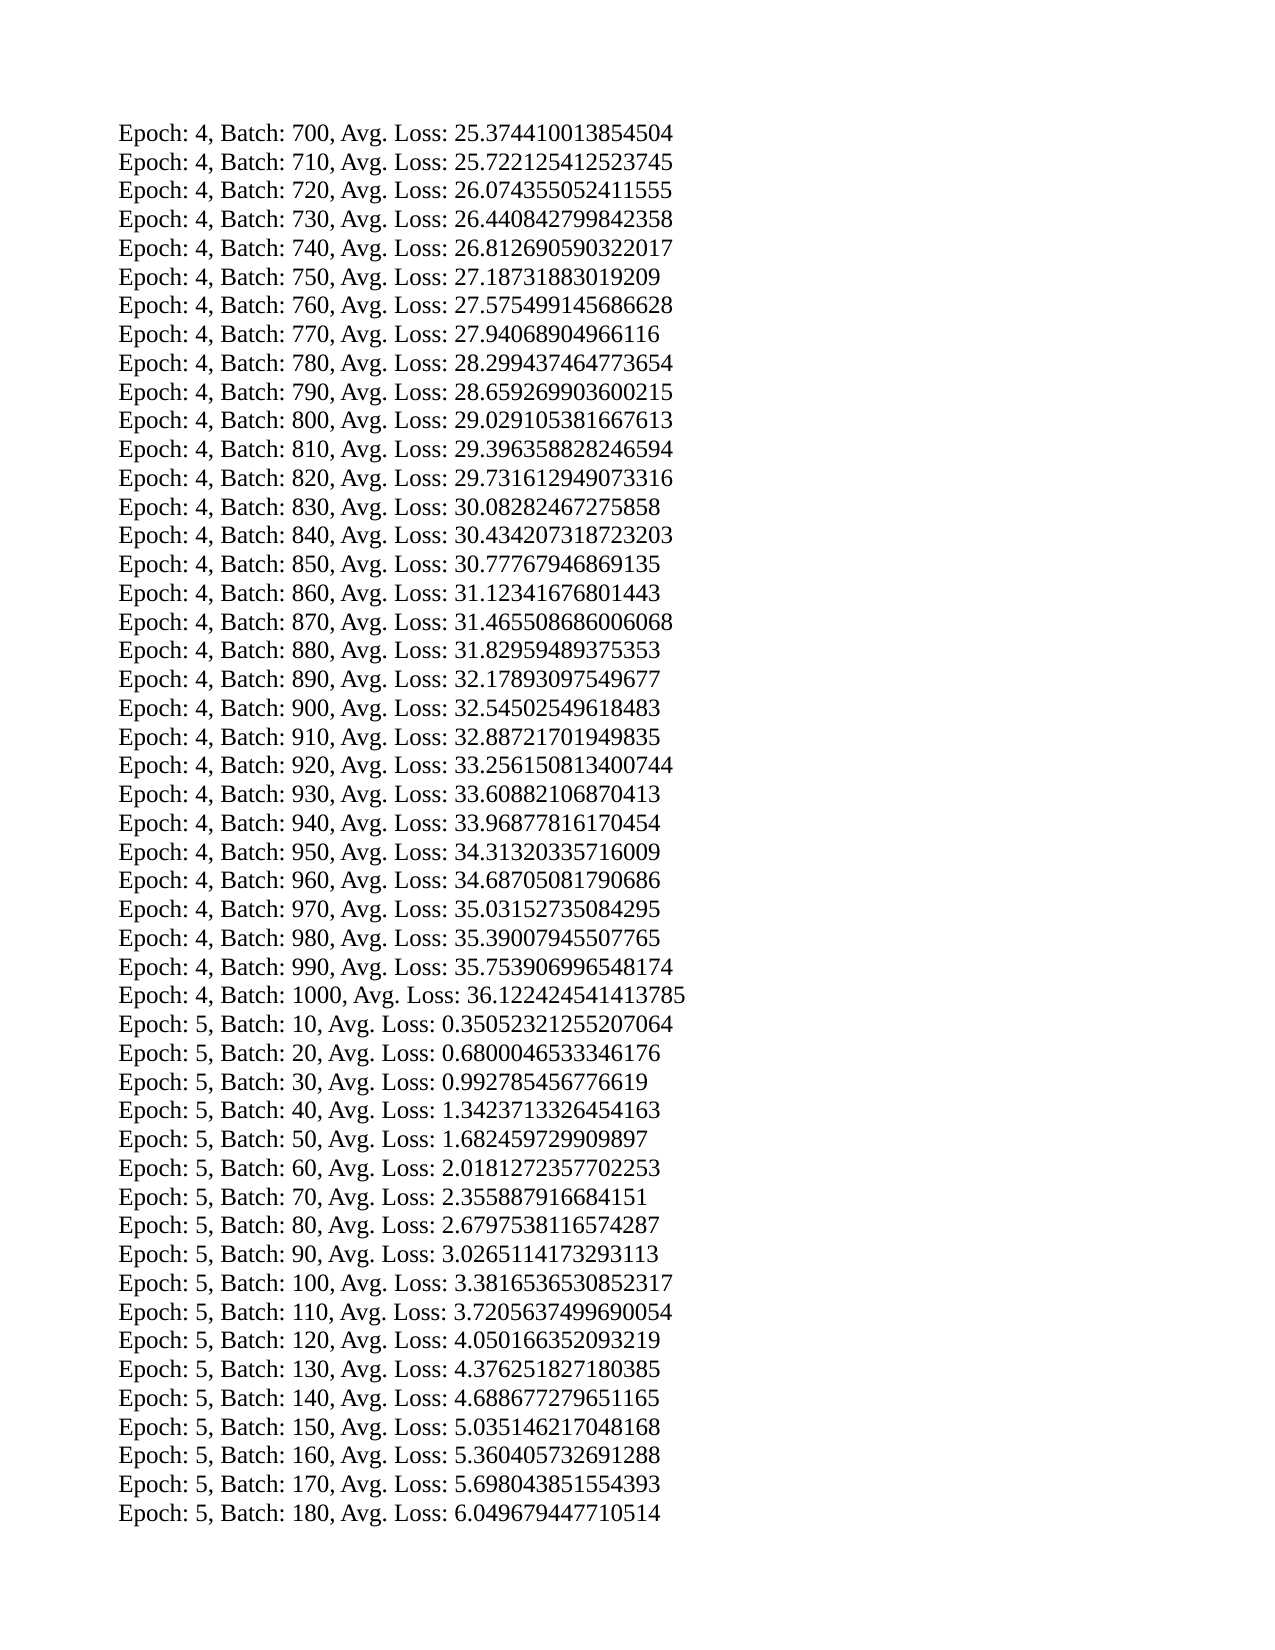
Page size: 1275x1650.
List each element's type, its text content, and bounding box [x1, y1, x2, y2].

text Epoch: 4, Batch: 790, Avg. Loss: 28.659269903600215 [118, 377, 1157, 406]
text Epoch: 4, Batch: 990, Avg. Loss: 35.753906996548174 [118, 952, 1157, 981]
text Epoch: 4, Batch: 970, Avg. Loss: 35.03152735084295 [118, 894, 1157, 923]
text Epoch: 5, Batch: 30, Avg. Loss: 0.992785456776619 [118, 1067, 1157, 1096]
text Epoch: 5, Batch: 50, Avg. Loss: 1.682459729909897 [118, 1124, 1157, 1153]
text Epoch: 4, Batch: 940, Avg. Loss: 33.96877816170454 [118, 808, 1157, 837]
text Epoch: 4, Batch: 720, Avg. Loss: 26.074355052411555 [118, 176, 1157, 204]
text Epoch: 5, Batch: 100, Avg. Loss: 3.3816536530852317 [118, 1268, 1157, 1297]
text Epoch: 5, Batch: 150, Avg. Loss: 5.035146217048168 [118, 1412, 1157, 1441]
text Epoch: 4, Batch: 900, Avg. Loss: 32.54502549618483 [118, 693, 1157, 722]
text Epoch: 4, Batch: 830, Avg. Loss: 30.08282467275858 [118, 492, 1157, 521]
text Epoch: 4, Batch: 820, Avg. Loss: 29.731612949073316 [118, 463, 1157, 492]
text Epoch: 5, Batch: 160, Avg. Loss: 5.360405732691288 [118, 1441, 1157, 1469]
text Epoch: 5, Batch: 90, Avg. Loss: 3.0265114173293113 [118, 1239, 1157, 1268]
text Epoch: 5, Batch: 60, Avg. Loss: 2.0181272357702253 [118, 1153, 1157, 1182]
text Epoch: 4, Batch: 910, Avg. Loss: 32.88721701949835 [118, 722, 1157, 751]
text Epoch: 4, Batch: 840, Avg. Loss: 30.434207318723203 [118, 521, 1157, 549]
text Epoch: 4, Batch: 750, Avg. Loss: 27.18731883019209 [118, 262, 1157, 291]
text Epoch: 4, Batch: 850, Avg. Loss: 30.77767946869135 [118, 549, 1157, 578]
text Epoch: 5, Batch: 110, Avg. Loss: 3.7205637499690054 [118, 1297, 1157, 1326]
text Epoch: 4, Batch: 870, Avg. Loss: 31.465508686006068 [118, 607, 1157, 636]
text Epoch: 4, Batch: 930, Avg. Loss: 33.60882106870413 [118, 779, 1157, 808]
text Epoch: 4, Batch: 700, Avg. Loss: 25.374410013854504 [118, 118, 1157, 147]
text Epoch: 4, Batch: 950, Avg. Loss: 34.31320335716009 [118, 837, 1157, 866]
text Epoch: 4, Batch: 730, Avg. Loss: 26.440842799842358 [118, 204, 1157, 233]
text Epoch: 5, Batch: 140, Avg. Loss: 4.688677279651165 [118, 1383, 1157, 1412]
text Epoch: 4, Batch: 740, Avg. Loss: 26.812690590322017 [118, 233, 1157, 262]
text Epoch: 4, Batch: 890, Avg. Loss: 32.17893097549677 [118, 664, 1157, 693]
text Epoch: 4, Batch: 810, Avg. Loss: 29.396358828246594 [118, 434, 1157, 463]
text Epoch: 5, Batch: 20, Avg. Loss: 0.6800046533346176 [118, 1038, 1157, 1067]
text Epoch: 4, Batch: 770, Avg. Loss: 27.94068904966116 [118, 319, 1157, 348]
text Epoch: 5, Batch: 40, Avg. Loss: 1.3423713326454163 [118, 1096, 1157, 1124]
text Epoch: 4, Batch: 920, Avg. Loss: 33.256150813400744 [118, 751, 1157, 779]
text Epoch: 4, Batch: 860, Avg. Loss: 31.12341676801443 [118, 578, 1157, 607]
text Epoch: 4, Batch: 760, Avg. Loss: 27.575499145686628 [118, 291, 1157, 319]
text Epoch: 5, Batch: 70, Avg. Loss: 2.355887916684151 [118, 1182, 1157, 1211]
text Epoch: 5, Batch: 170, Avg. Loss: 5.698043851554393 [118, 1469, 1157, 1498]
text Epoch: 5, Batch: 10, Avg. Loss: 0.35052321255207064 [118, 1009, 1157, 1038]
text Epoch: 5, Batch: 130, Avg. Loss: 4.376251827180385 [118, 1354, 1157, 1383]
text Epoch: 4, Batch: 710, Avg. Loss: 25.722125412523745 [118, 147, 1157, 176]
text Epoch: 4, Batch: 780, Avg. Loss: 28.299437464773654 [118, 348, 1157, 377]
text Epoch: 4, Batch: 1000, Avg. Loss: 36.122424541413785 [118, 981, 1157, 1009]
text Epoch: 5, Batch: 80, Avg. Loss: 2.6797538116574287 [118, 1211, 1157, 1239]
text Epoch: 5, Batch: 120, Avg. Loss: 4.050166352093219 [118, 1326, 1157, 1354]
text Epoch: 4, Batch: 800, Avg. Loss: 29.029105381667613 [118, 406, 1157, 434]
text Epoch: 4, Batch: 960, Avg. Loss: 34.68705081790686 [118, 866, 1157, 894]
text Epoch: 4, Batch: 880, Avg. Loss: 31.82959489375353 [118, 636, 1157, 664]
text Epoch: 5, Batch: 180, Avg. Loss: 6.049679447710514 [118, 1498, 1157, 1527]
text Epoch: 4, Batch: 980, Avg. Loss: 35.39007945507765 [118, 923, 1157, 952]
